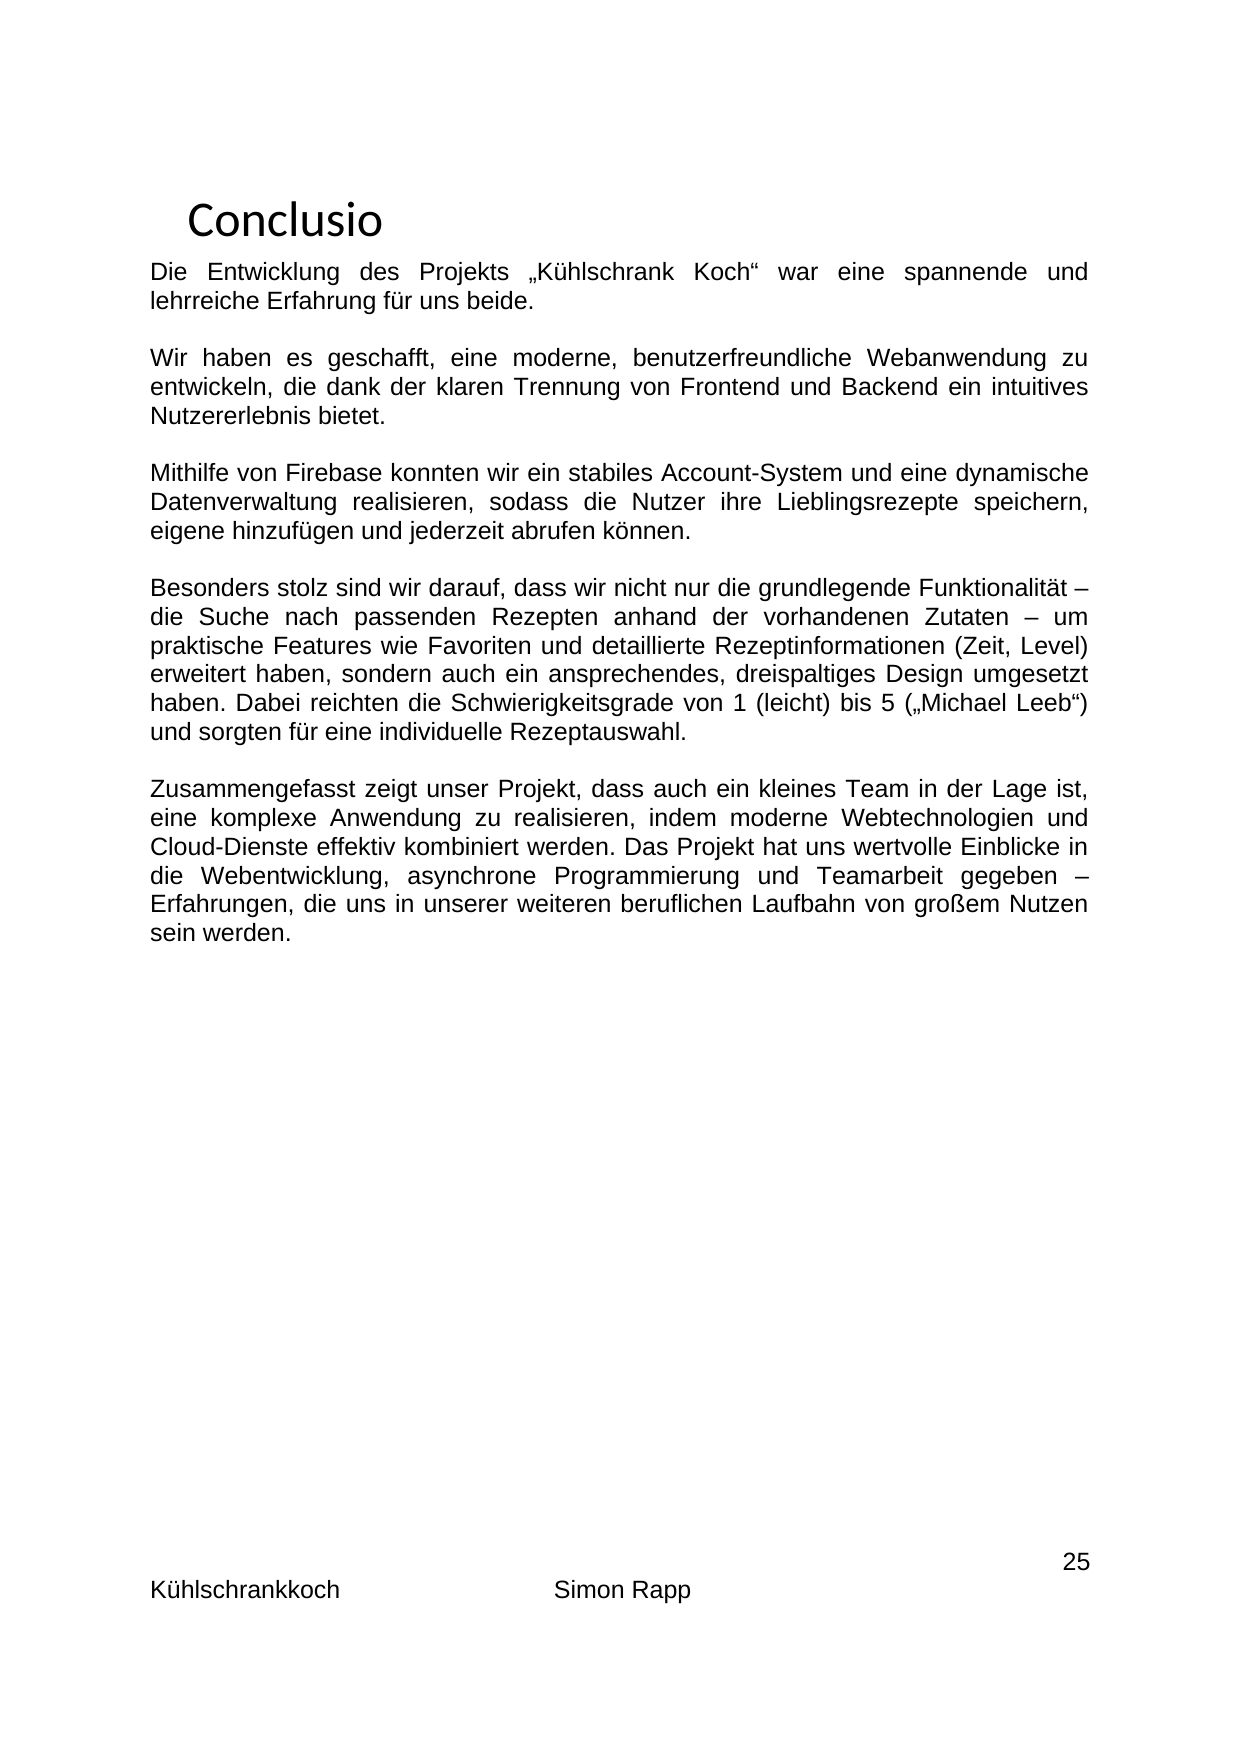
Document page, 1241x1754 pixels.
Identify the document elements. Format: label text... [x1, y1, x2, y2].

subtitle Conclusio [187, 187, 1090, 248]
text Mithilfe von Firebase konnten wir ein stabiles Account-System und eine dynamische Datenverwaltung realisieren, sodass die Nutzer ihre Lieblingsrezepte speichern, eigene hinzufügen und jederzeit abrufen können. [150, 458, 1090, 544]
text Zusammengefasst zeigt unser Projekt, dass auch ein kleines Team in der Lage ist, eine komplexe Anwendung zu realisieren, indem moderne Webtechnologien und Cloud-Dienste effektiv kombiniert werden. Das Projekt hat uns wertvolle Einblicke in die Webentwicklung, asynchrone Programmierung und Teamarbeit gegeben – Erfahrungen, die uns in unserer weiteren beruflichen Laufbahn von großem Nutzen sein werden. [150, 774, 1090, 947]
text Besonders stolz sind wir darauf, dass wir nicht nur die grundlegende Funktionalität – die Suche nach passenden Rezepten anhand der vorhandenen Zutaten – um praktische Features wie Favoriten und detaillierte Rezeptinformationen (Zeit, Level) erweitert haben, sondern auch ein ansprechendes, dreispaltiges Design umgesetzt haben. Dabei reichten die Schwierigkeitsgrade von 1 (leicht) bis 5 („Michael Leeb“) und sorgten für eine individuelle Rezeptauswahl. [150, 573, 1090, 746]
text Wir haben es geschafft, eine moderne, benutzerfreundliche Webanwendung zu entwickeln, die dank der klaren Trennung von Frontend und Backend ein intuitives Nutzererlebnis bietet. [150, 343, 1090, 429]
text Die Entwicklung des Projekts „Kühlschrank Koch“ war eine spannende und lehrreiche Erfahrung für uns beide. [150, 257, 1090, 314]
